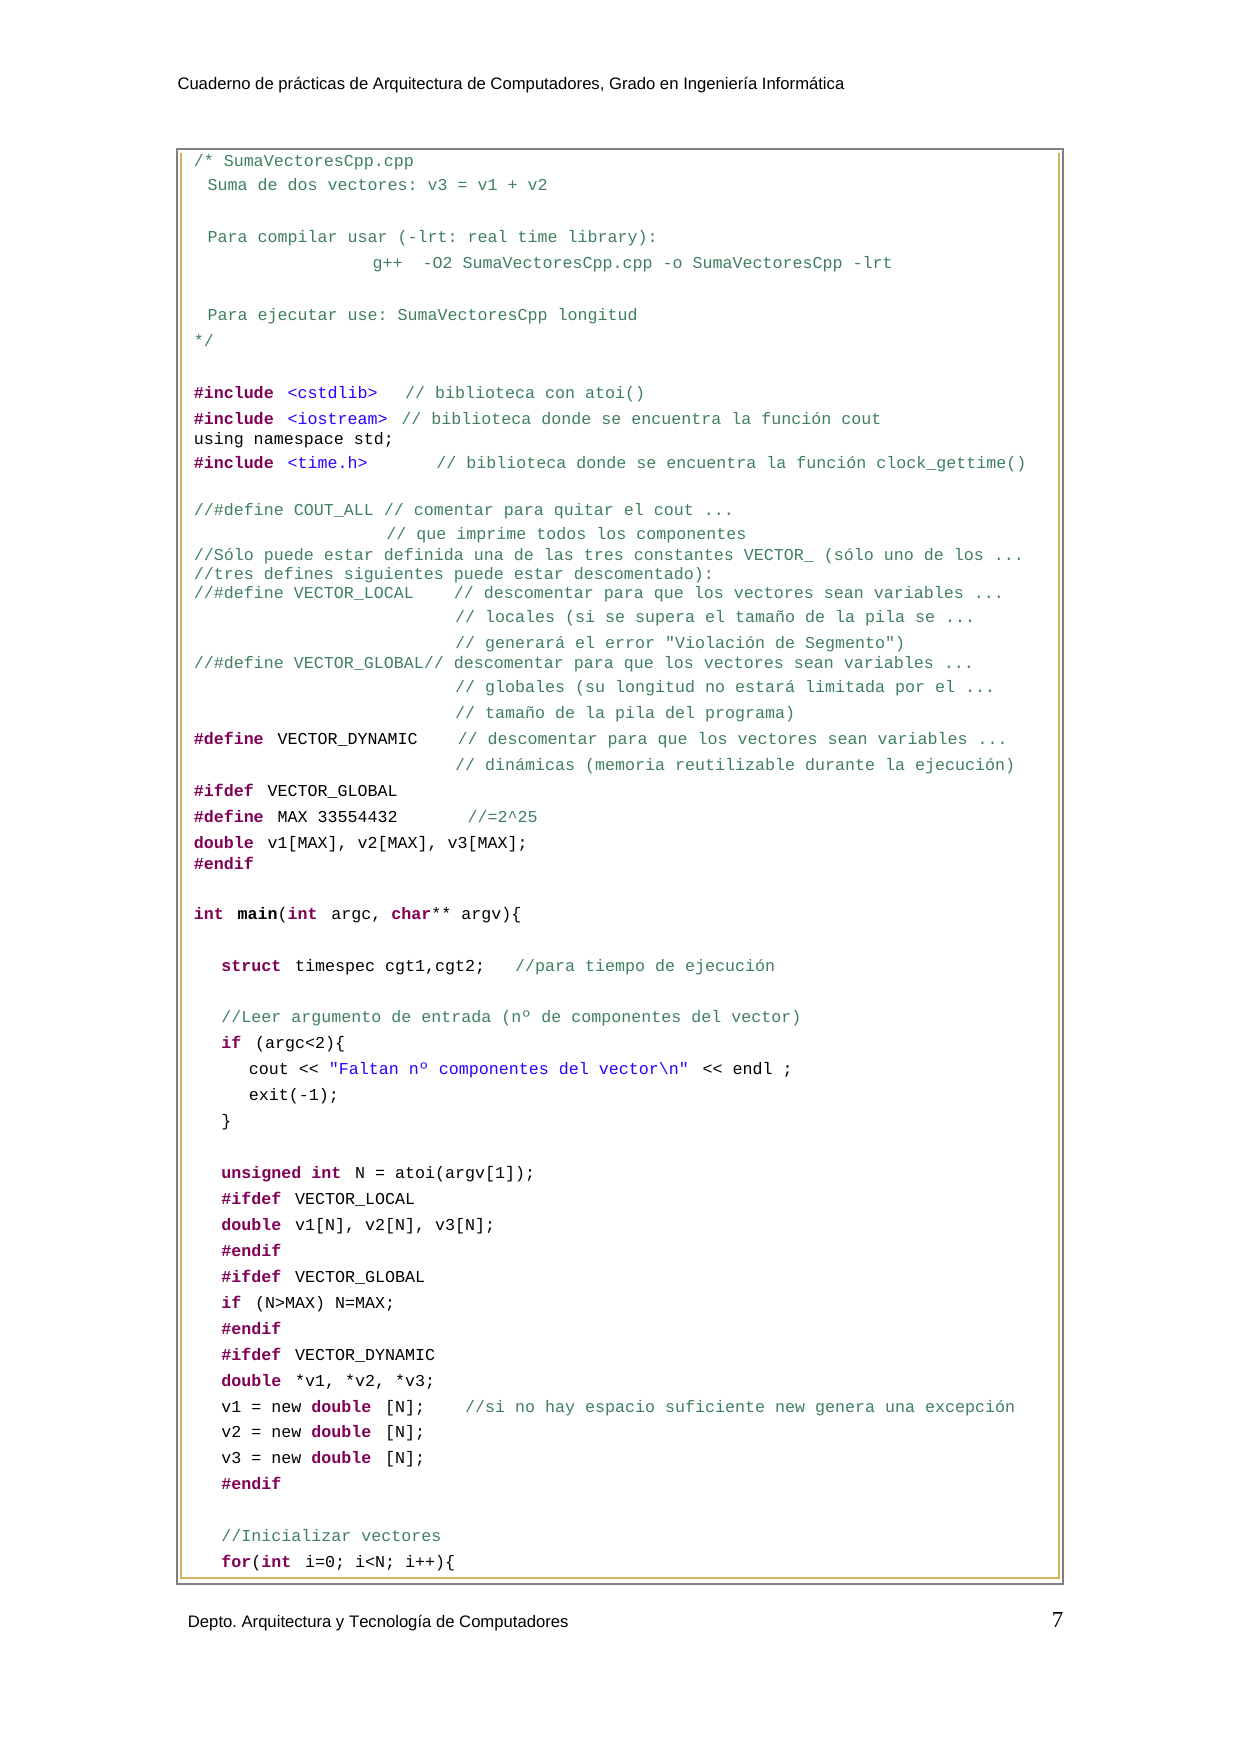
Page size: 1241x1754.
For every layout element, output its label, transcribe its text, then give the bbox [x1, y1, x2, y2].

table_cell /* SumaVectoresCpp.cpp Suma de dos vectores: v3 = v1 + v2 Para compilar usar (-lrt: real time library): g++ -O2 SumaVectoresCpp.cpp -o SumaVectoresCpp -lrt Para ejecutar use: SumaVectoresCpp longitud */ #include <cstdlib> // biblioteca con atoi() #include <iostream> // biblioteca donde se encuentra la función cout using namespace std; #include <time.h> // biblioteca donde se encuentra la función clock_gettime() //#define COUT_ALL // comentar para quitar el cout ... // que imprime todos los componentes //Sólo puede estar definida una de las tres constantes VECTOR_ (sólo uno de los ... //tres defines siguientes puede estar descomentado): //#define VECTOR_LOCAL // descomentar para que los vectores sean variables ... // locales (si se supera el tamaño de la pila se ... // generará el error "Violación de Segmento") //#define VECTOR_GLOBAL// descomentar para que los vectores sean variables ... // globales (su longitud no estará limitada por el ... // tamaño de la pila del programa) #define VECTOR_DYNAMIC // descomentar para que los vectores sean variables ... // dinámicas (memoria reutilizable durante la ejecución) #ifdef VECTOR_GLOBAL #define MAX 33554432 //=2^25 double v1[MAX], v2[MAX], v3[MAX]; #endif int main(int argc, char** argv){ struct timespec cgt1,cgt2; //para tiempo de ejecución //Leer argumento de entrada (nº de componentes del vector) if (argc<2){ cout << "Faltan nº componentes del vector\n" << endl ; exit(-1); } unsigned int N = atoi(argv[1]); #ifdef VECTOR_LOCAL double v1[N], v2[N], v3[N]; #endif #ifdef VECTOR_GLOBAL if (N>MAX) N=MAX; #endif #ifdef VECTOR_DYNAMIC double *v1, *v2, *v3; v1 = new double [N]; //si no hay espacio suficiente new genera una excepción v2 = new double [N]; v3 = new double [N]; #endif //Inicializar vectores for(int i=0; i<N; i++){ [178, 150, 1062, 1582]
